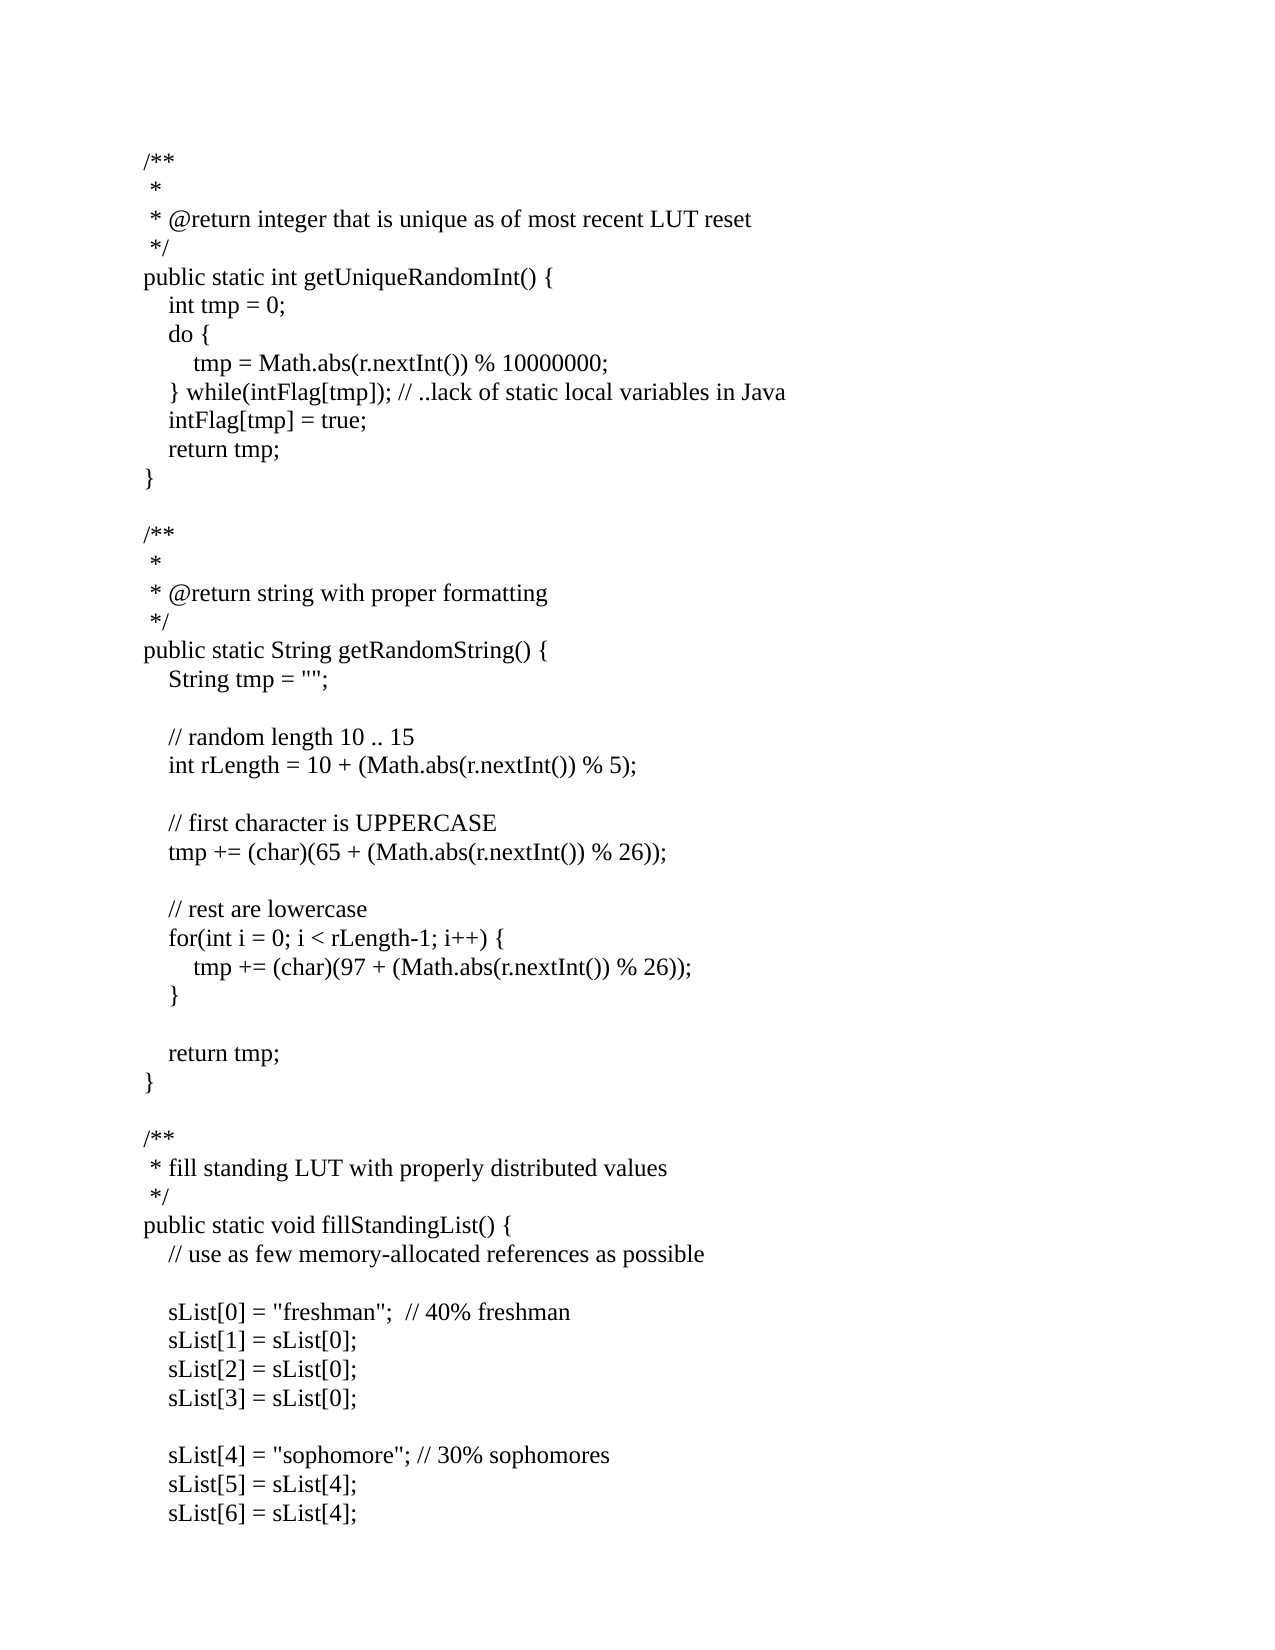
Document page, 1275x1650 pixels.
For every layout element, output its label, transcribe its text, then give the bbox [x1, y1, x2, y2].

text */ [118, 1182, 1157, 1211]
text public static String getRandomString() { [118, 636, 1157, 664]
text /** [118, 521, 1157, 549]
text * @return string with proper formatting [118, 578, 1157, 607]
text sList[2] = sList[0]; [118, 1354, 1157, 1383]
text // use as few memory-allocated references as possible [118, 1239, 1157, 1268]
text for(int i = 0; i < rLength-1; i++) { [118, 923, 1157, 952]
text sList[3] = sList[0]; [118, 1383, 1157, 1412]
text return tmp; [118, 434, 1157, 463]
text } [118, 463, 1157, 492]
text // random length 10 .. 15 [118, 722, 1157, 751]
text * fill standing LUT with properly distributed values [118, 1153, 1157, 1182]
text } [118, 1067, 1157, 1096]
text * [118, 176, 1157, 204]
text /** [118, 147, 1157, 176]
text sList[0] = "freshman"; // 40% freshman [118, 1297, 1157, 1326]
text tmp += (char)(97 + (Math.abs(r.nextInt()) % 26)); [118, 952, 1157, 981]
text */ [118, 233, 1157, 262]
text intFlag[tmp] = true; [118, 406, 1157, 434]
text * @return integer that is unique as of most recent LUT reset [118, 204, 1157, 233]
text do { [118, 319, 1157, 348]
text /** [118, 1124, 1157, 1153]
text sList[5] = sList[4]; [118, 1469, 1157, 1498]
text tmp = Math.abs(r.nextInt()) % 10000000; [118, 348, 1157, 377]
text String tmp = ""; [118, 664, 1157, 693]
text sList[1] = sList[0]; [118, 1326, 1157, 1354]
text * [118, 549, 1157, 578]
text tmp += (char)(65 + (Math.abs(r.nextInt()) % 26)); [118, 837, 1157, 866]
text public static void fillStandingList() { [118, 1211, 1157, 1239]
text sList[4] = "sophomore"; // 30% sophomores [118, 1441, 1157, 1469]
text */ [118, 607, 1157, 636]
text // first character is UPPERCASE [118, 808, 1157, 837]
text int tmp = 0; [118, 291, 1157, 319]
text sList[6] = sList[4]; [118, 1498, 1157, 1527]
text public static int getUniqueRandomInt() { [118, 262, 1157, 291]
text // rest are lowercase [118, 894, 1157, 923]
text } [118, 981, 1157, 1009]
text } while(intFlag[tmp]); // ..lack of static local variables in Java [118, 377, 1157, 406]
text int rLength = 10 + (Math.abs(r.nextInt()) % 5); [118, 751, 1157, 779]
text return tmp; [118, 1038, 1157, 1067]
